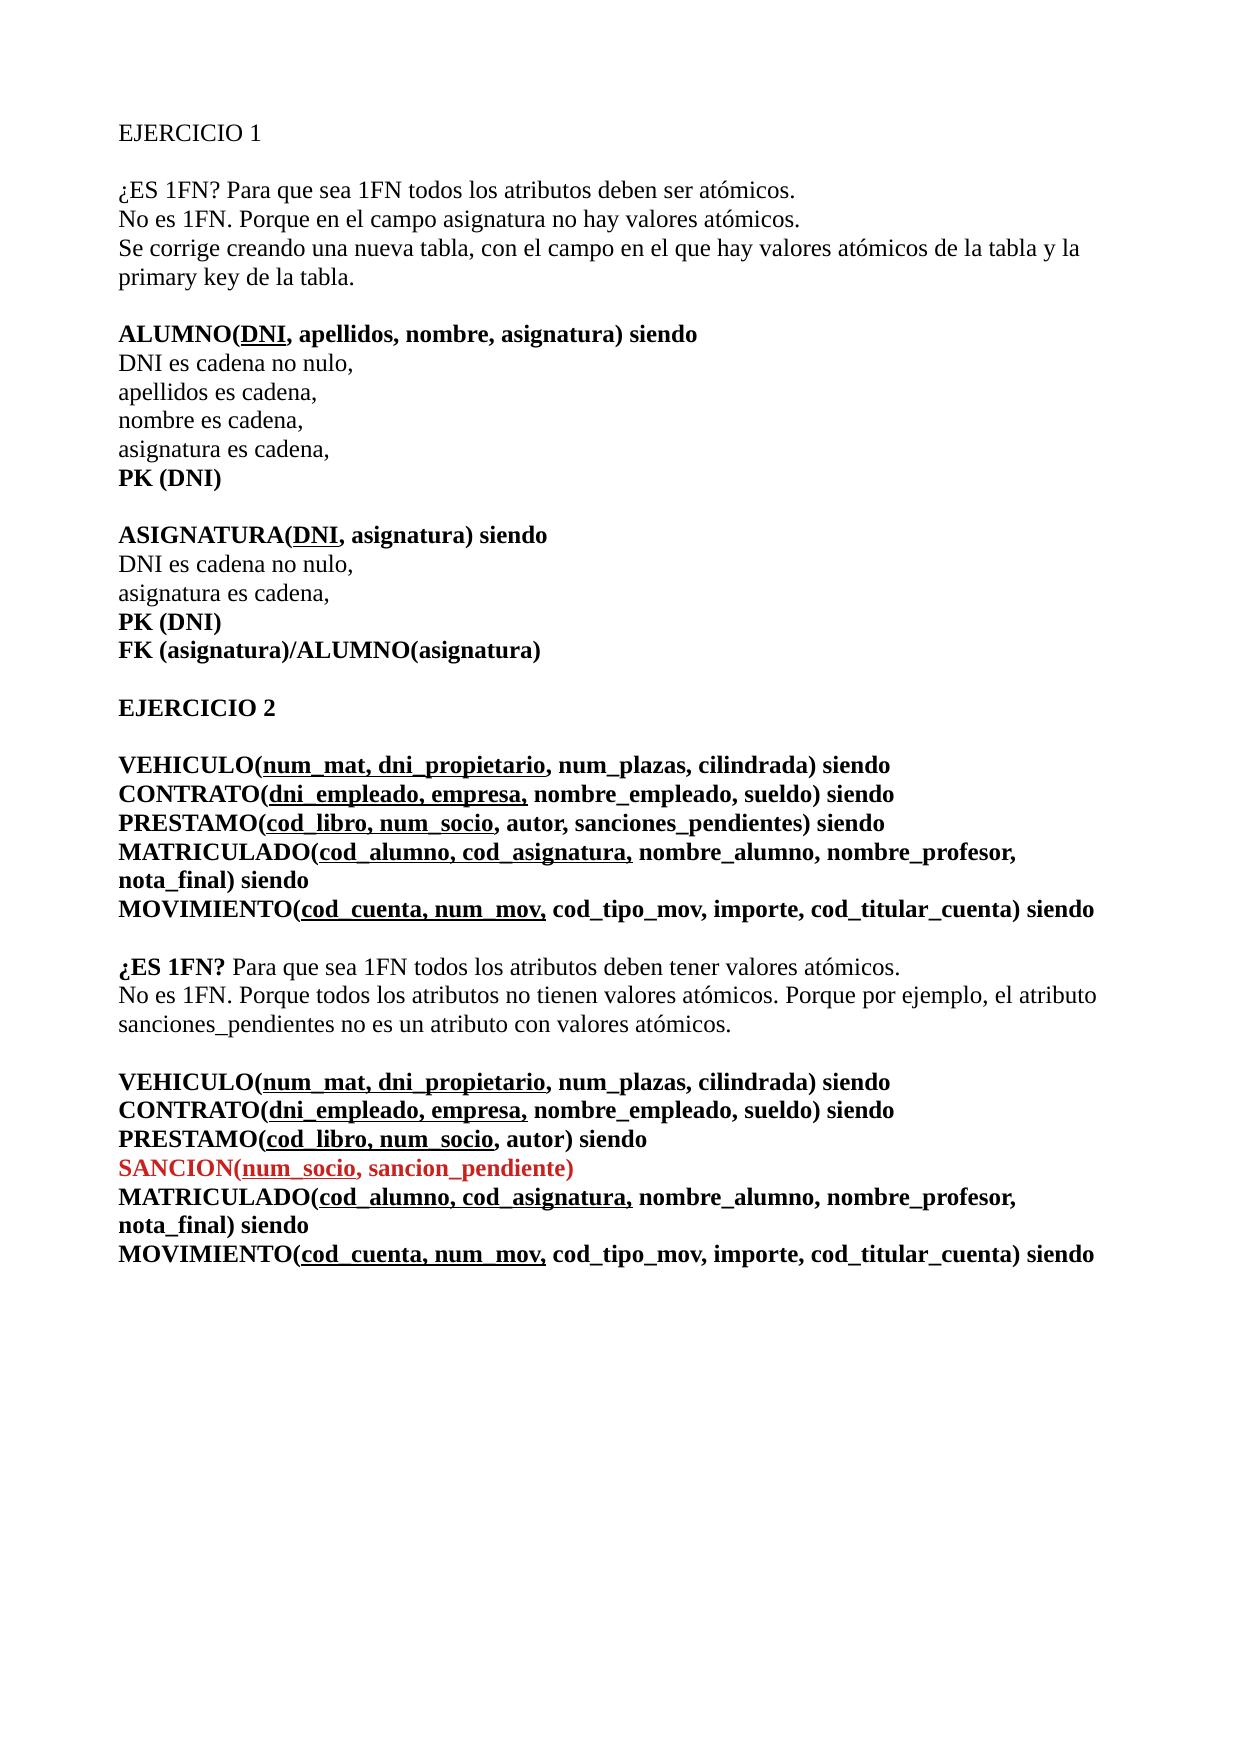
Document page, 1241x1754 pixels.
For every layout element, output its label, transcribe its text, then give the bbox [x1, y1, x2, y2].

text ALUMNO(DNI, apellidos, nombre, asignatura) siendo [118, 319, 1122, 348]
text CONTRATO(dni_empleado, empresa, nombre_empleado, sueldo) siendo [118, 779, 1122, 808]
text MOVIMIENTO(cod_cuenta, num_mov, cod_tipo_mov, importe, cod_titular_cuenta) siendo [118, 894, 1122, 923]
text EJERCICIO 2 [118, 693, 1122, 722]
text No es 1FN. Porque todos los atributos no tienen valores atómicos. Porque por ejemplo, el atributo sanciones_pendientes no es un atributo con valores atómicos. [118, 981, 1122, 1038]
text MOVIMIENTO(cod_cuenta, num_mov, cod_tipo_mov, importe, cod_titular_cuenta) siendo [118, 1239, 1122, 1268]
text DNI es cadena no nulo, [118, 549, 1122, 578]
text VEHICULO(num_mat, dni_propietario, num_plazas, cilindrada) siendo [118, 751, 1122, 779]
text DNI es cadena no nulo, [118, 348, 1122, 377]
text SANCION(num_socio, sancion_pendiente) [118, 1153, 1122, 1182]
text No es 1FN. Porque en el campo asignatura no hay valores atómicos. [118, 204, 1122, 233]
text Se corrige creando una nueva tabla, con el campo en el que hay valores atómicos de la tabla y la primary key de la tabla. [118, 233, 1122, 291]
text VEHICULO(num_mat, dni_propietario, num_plazas, cilindrada) siendo [118, 1067, 1122, 1096]
text PRESTAMO(cod_libro, num_socio, autor) siendo [118, 1124, 1122, 1153]
text ¿ES 1FN? Para que sea 1FN todos los atributos deben tener valores atómicos. [118, 952, 1122, 981]
text asignatura es cadena, [118, 434, 1122, 463]
text EJERCICIO 1 [118, 118, 1122, 147]
text CONTRATO(dni_empleado, empresa, nombre_empleado, sueldo) siendo [118, 1096, 1122, 1124]
text PRESTAMO(cod_libro, num_socio, autor, sanciones_pendientes) siendo [118, 808, 1122, 837]
text ¿ES 1FN? Para que sea 1FN todos los atributos deben ser atómicos. [118, 176, 1122, 204]
text PK (DNI) [118, 607, 1122, 636]
text ASIGNATURA(DNI, asignatura) siendo [118, 521, 1122, 549]
text asignatura es cadena, [118, 578, 1122, 607]
text FK (asignatura)/ALUMNO(asignatura) [118, 636, 1122, 664]
text MATRICULADO(cod_alumno, cod_asignatura, nombre_alumno, nombre_profesor, nota_final) siendo [118, 1182, 1122, 1239]
text PK (DNI) [118, 463, 1122, 492]
text MATRICULADO(cod_alumno, cod_asignatura, nombre_alumno, nombre_profesor, nota_final) siendo [118, 837, 1122, 894]
text nombre es cadena, [118, 406, 1122, 434]
text apellidos es cadena, [118, 377, 1122, 406]
